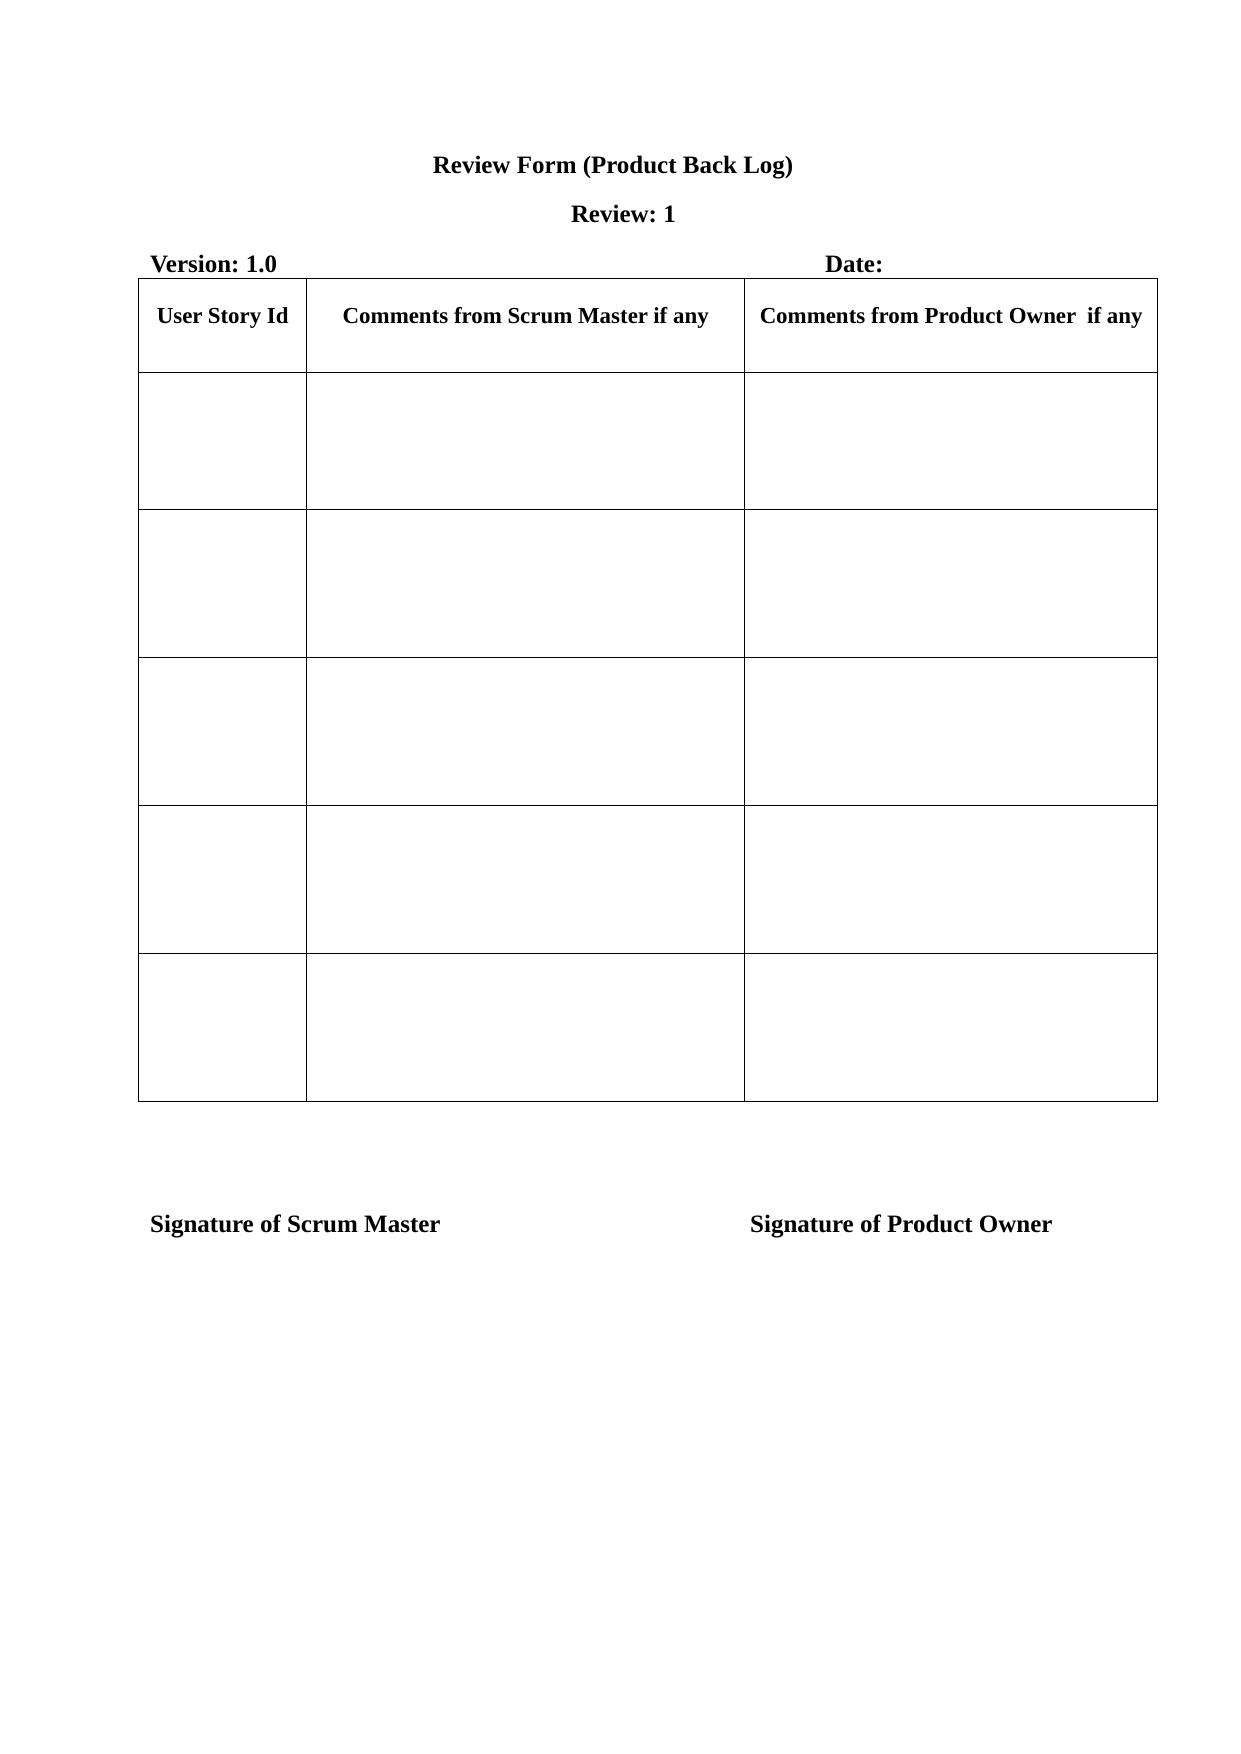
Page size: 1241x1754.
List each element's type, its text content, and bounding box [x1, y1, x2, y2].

table_cell [307, 510, 744, 657]
table_header Comments from Scrum Master if any [307, 279, 744, 372]
table_header Comments from Product Owner if any [745, 279, 1157, 372]
table_cell [745, 510, 1157, 657]
table_cell [139, 954, 306, 1101]
table_cell [307, 658, 744, 805]
table_header User Story Id [139, 279, 306, 372]
table_cell [745, 373, 1157, 509]
table_cell [139, 658, 306, 805]
text Review: 1 [150, 199, 1090, 228]
table_cell [307, 373, 744, 509]
table_cell [307, 806, 744, 953]
table_cell [745, 658, 1157, 805]
table_cell [139, 373, 306, 509]
table_cell [139, 510, 306, 657]
table_cell [745, 806, 1157, 953]
text Version: 1.0 Date: [150, 249, 1090, 278]
table_cell [745, 954, 1157, 1101]
text Review Form (Product Back Log) [150, 150, 1090, 179]
table_cell [139, 806, 306, 953]
table_cell [307, 954, 744, 1101]
text Signature of Scrum Master Signature of Product Owner [150, 1209, 1090, 1237]
